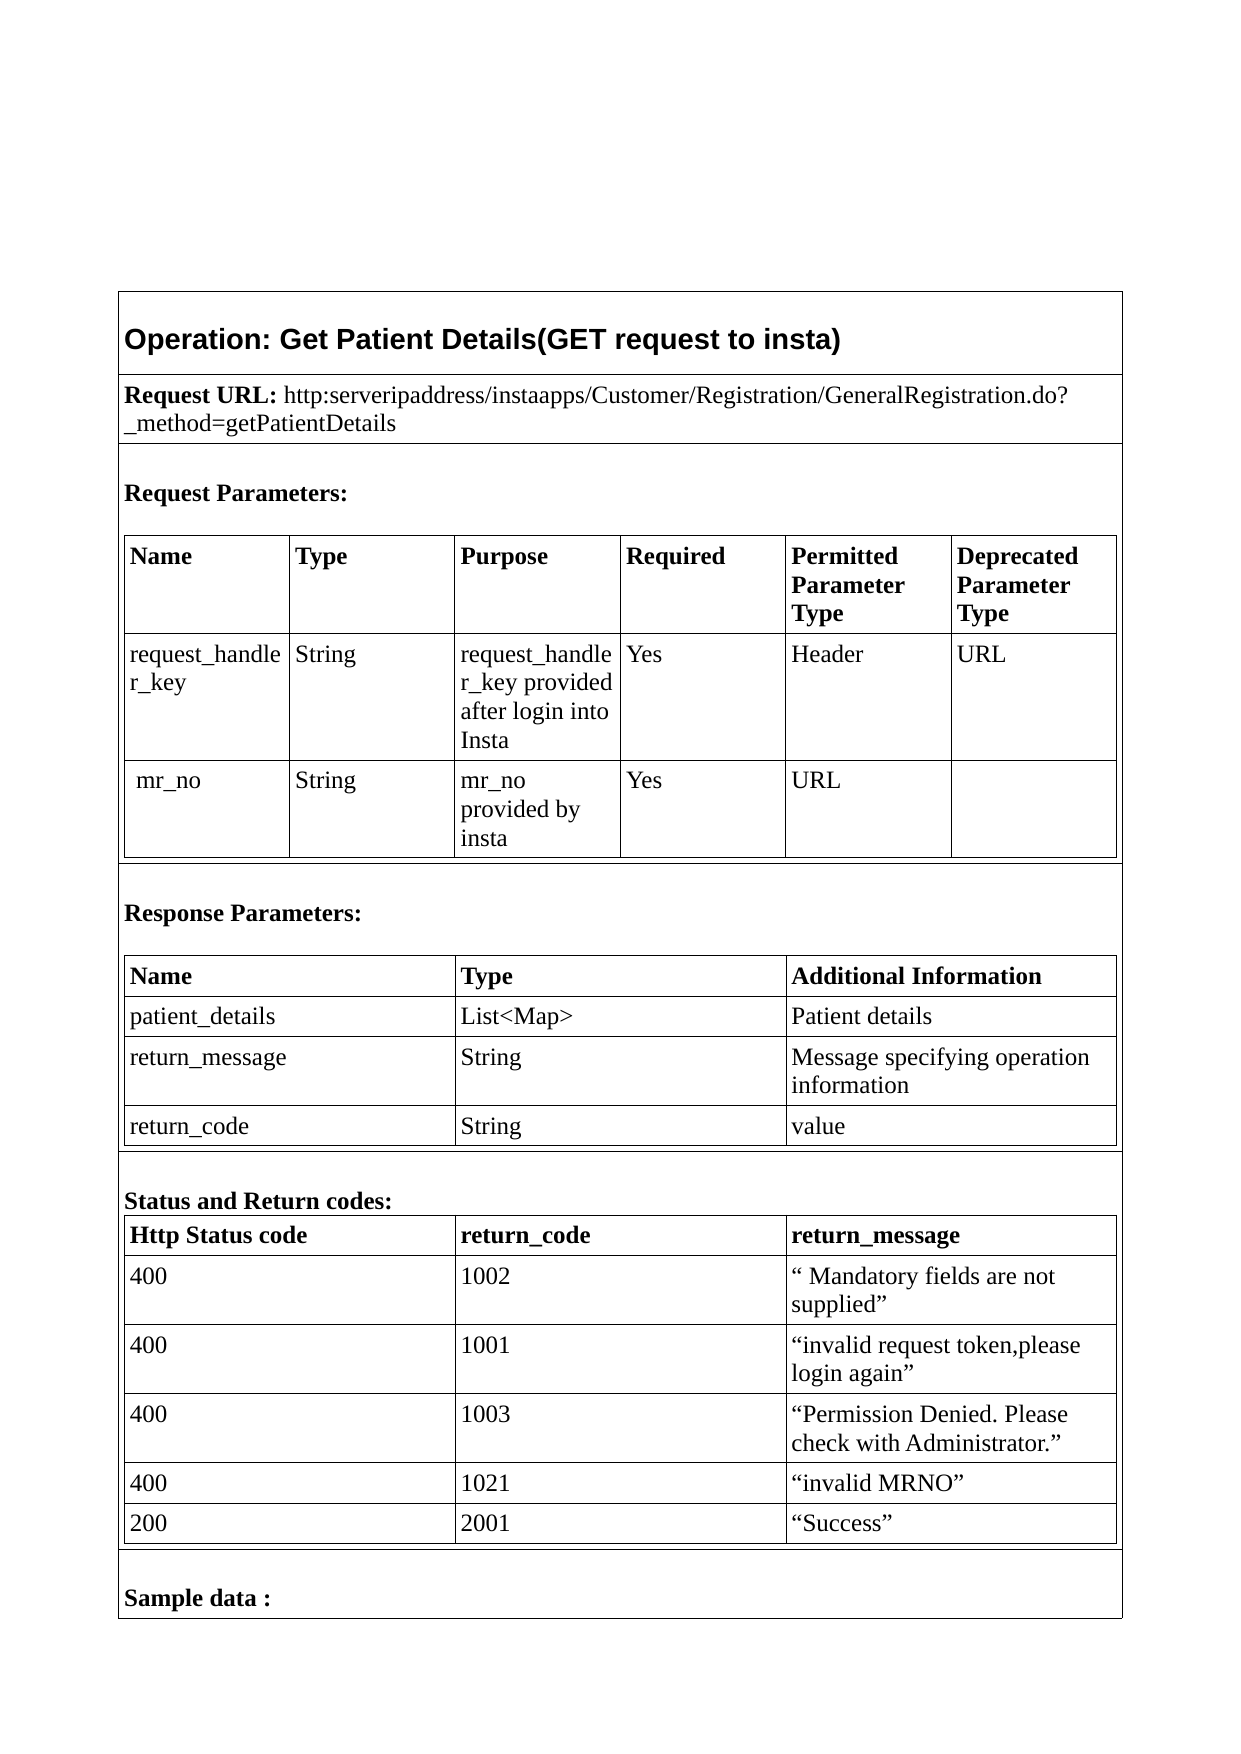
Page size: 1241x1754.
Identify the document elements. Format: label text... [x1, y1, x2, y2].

table_cell return_code [125, 1106, 455, 1145]
table_cell “invalid MRNO” [787, 1463, 1116, 1502]
table_cell 400 [125, 1256, 455, 1324]
table_cell patient_details [125, 997, 455, 1036]
table_cell 2001 [456, 1504, 786, 1543]
table_cell 400 [125, 1463, 455, 1502]
table_cell “Success” [787, 1504, 1116, 1543]
table_cell 1003 [456, 1394, 786, 1462]
table_header Purpose [455, 536, 620, 633]
table_cell Header [786, 634, 951, 759]
table_cell “Permission Denied. Please check with Administrator.” [787, 1394, 1116, 1462]
table_header Operation: Get Patient Details(GET request to insta) [119, 292, 1122, 374]
table_header Permitted Parameter Type [786, 536, 951, 633]
table_cell “ Mandatory fields are not supplied” [787, 1256, 1116, 1324]
table_cell request_handler_key provided after login into Insta [455, 634, 620, 759]
table_header Deprecated Parameter Type [952, 536, 1116, 633]
table_cell 200 [125, 1504, 455, 1543]
table_cell value [787, 1106, 1116, 1145]
table_cell Message specifying operation information [787, 1037, 1116, 1105]
table_cell Sample data : [119, 1550, 1122, 1618]
table_cell URL [786, 761, 951, 857]
table_cell 1021 [456, 1463, 786, 1502]
table_cell String [456, 1037, 786, 1105]
table_cell Response Parameters: [119, 864, 1122, 1151]
table_cell [952, 761, 1116, 857]
table_header return_message [787, 1216, 1116, 1255]
table_cell URL [952, 634, 1116, 759]
table_cell Request URL: http:serveripaddress/instaapps/Customer/Registration/GeneralRegistration.do?_method=getPatientDetails [119, 375, 1122, 443]
table_cell Yes [621, 634, 785, 759]
table_cell 400 [125, 1394, 455, 1462]
table_cell Status and Return codes: [119, 1152, 1122, 1549]
table_cell mr_no [125, 761, 289, 857]
table_cell Yes [621, 761, 785, 857]
table_cell return_message [125, 1037, 455, 1105]
table_cell Patient details [787, 997, 1116, 1036]
table_cell Request Parameters: [119, 444, 1122, 863]
table_cell String [290, 761, 454, 857]
table_header Http Status code [125, 1216, 455, 1255]
table_cell String [456, 1106, 786, 1145]
table_header Name [125, 536, 289, 633]
table_header Additional Information [787, 956, 1116, 996]
table_cell 400 [125, 1325, 455, 1393]
table_header Type [456, 956, 786, 996]
table_cell String [290, 634, 454, 759]
table_cell 1002 [456, 1256, 786, 1324]
table_cell mr_no provided by insta [455, 761, 620, 857]
table_header Name [125, 956, 455, 996]
table_cell List<Map> [456, 997, 786, 1036]
table_header Required [621, 536, 785, 633]
table_cell request_handler_key [125, 634, 289, 759]
table_cell 1001 [456, 1325, 786, 1393]
table_header return_code [456, 1216, 786, 1255]
table_header Type [290, 536, 454, 633]
table_cell “invalid request token,please login again” [787, 1325, 1116, 1393]
